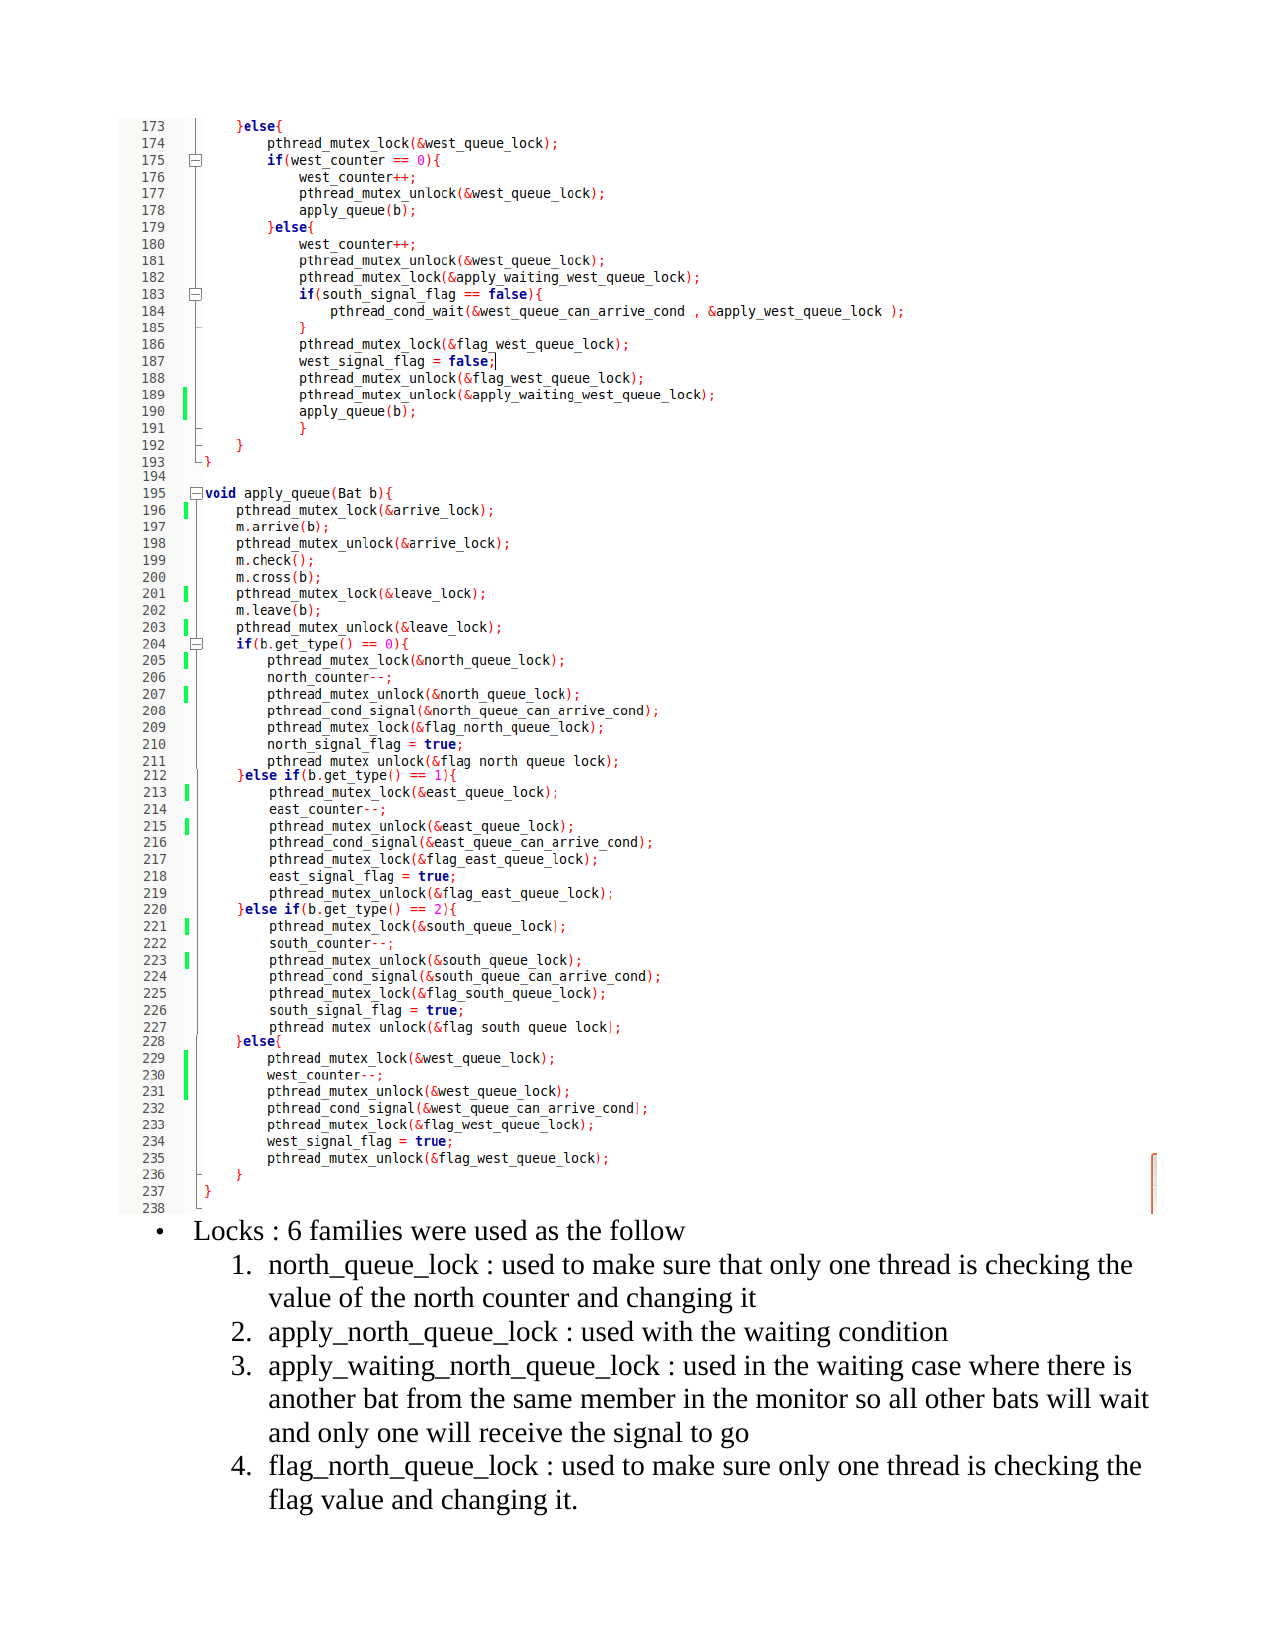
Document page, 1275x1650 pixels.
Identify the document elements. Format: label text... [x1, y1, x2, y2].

picture [118, 118, 1157, 1214]
list apply_waiting_north_queue_lock : used in the waiting case where there is another bat from the same member in the monitor so all other bats will wait and only one will receive the signal to go [231, 1348, 1157, 1448]
list apply_north_queue_lock : used with the waiting condition [231, 1314, 1157, 1348]
list north_queue_lock : used to make sure that only one thread is checking the value of the north counter and changing it [231, 1247, 1157, 1314]
list Locks : 6 families were used as the follow [156, 1214, 1157, 1247]
list flag_north_queue_lock : used to make sure only one thread is checking the flag value and changing it. [231, 1448, 1157, 1515]
